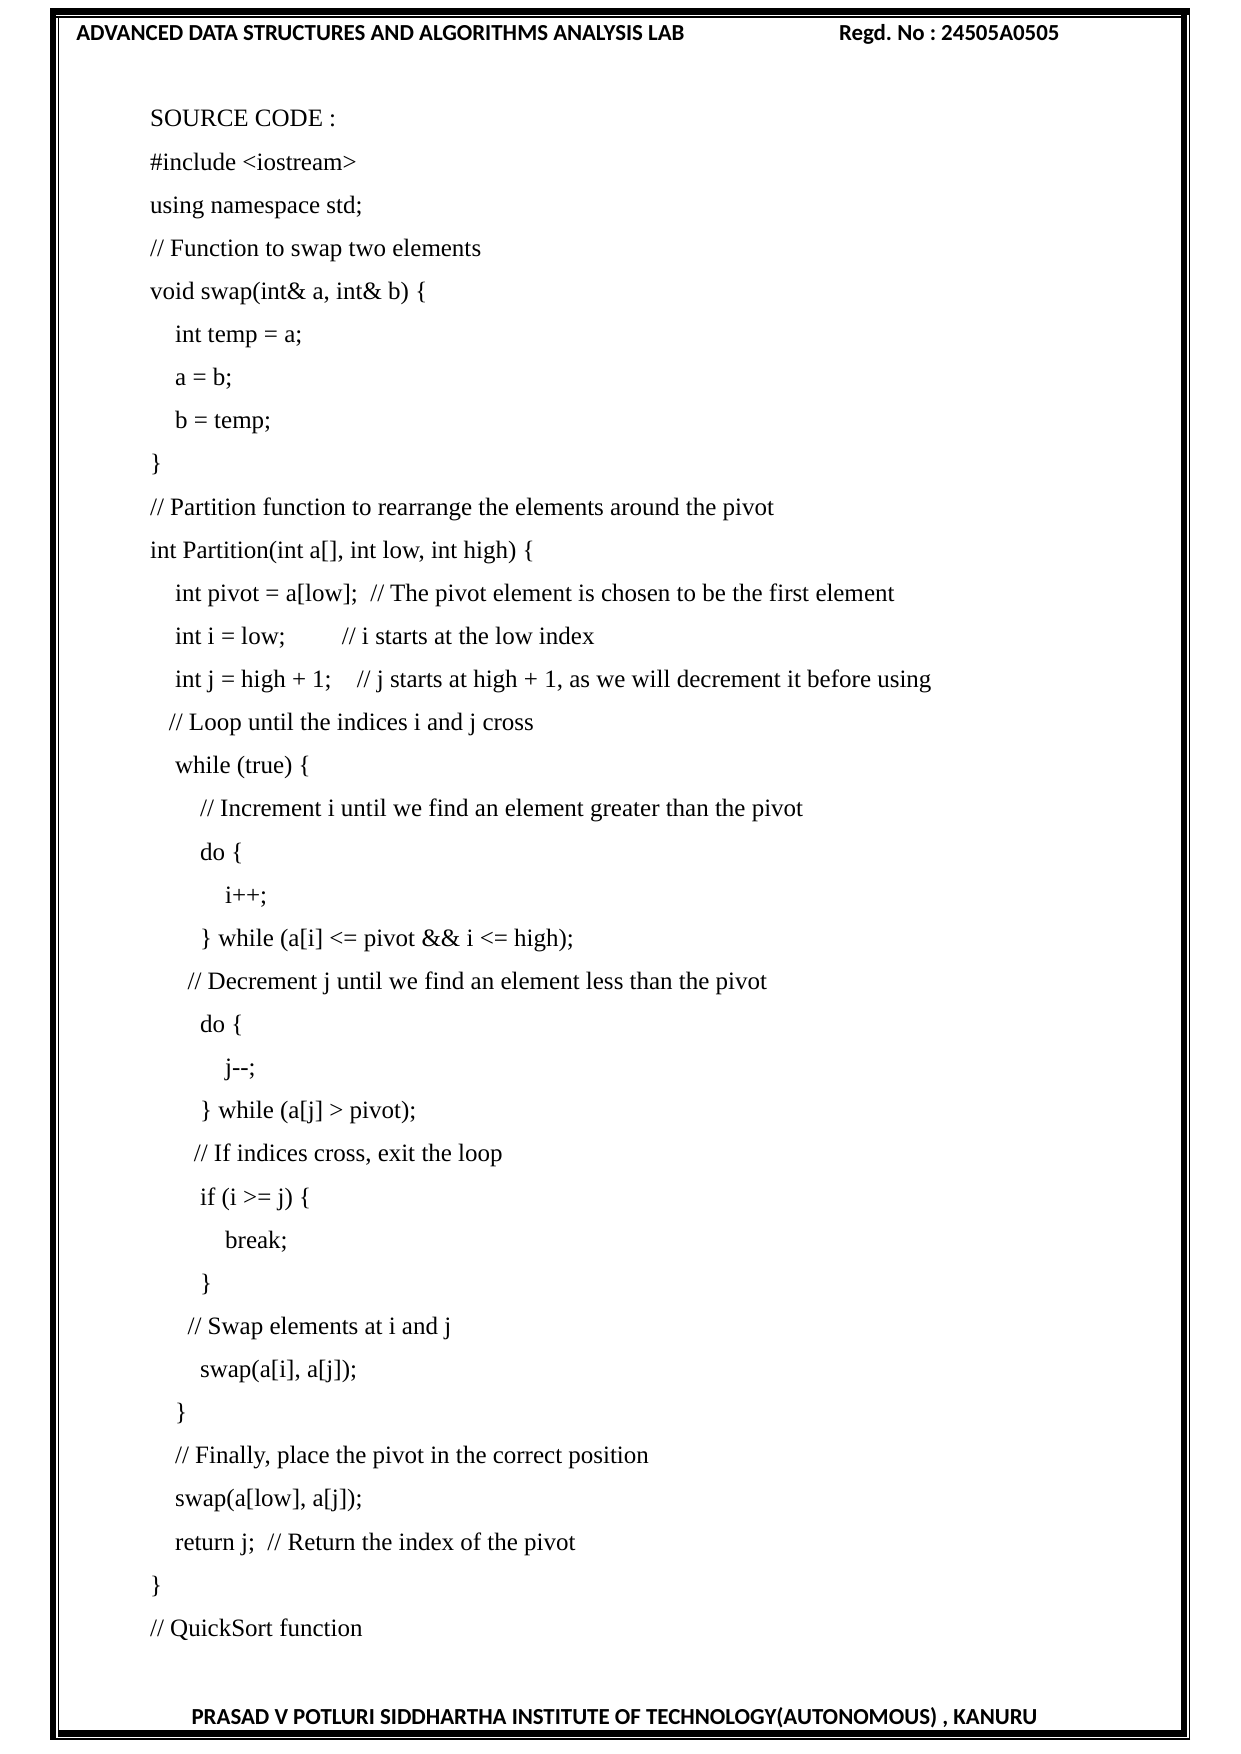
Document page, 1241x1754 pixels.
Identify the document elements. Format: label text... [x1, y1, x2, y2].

text void swap(int& a, int& b) { [150, 276, 1137, 305]
text #include <iostream> [150, 147, 1137, 175]
text return j; // Return the index of the pivot [150, 1527, 1137, 1555]
text j--; [150, 1052, 1137, 1081]
text int i = low; // i starts at the low index [150, 621, 1137, 650]
text // Partition function to rearrange the elements around the pivot [150, 492, 1137, 520]
text do { [150, 837, 1137, 865]
text a = b; [150, 362, 1137, 391]
text } [150, 448, 1137, 477]
text while (true) { [150, 750, 1137, 779]
text // Swap elements at i and j [150, 1311, 1137, 1340]
text // QuickSort function [150, 1613, 1137, 1642]
text if (i >= j) { [150, 1182, 1137, 1210]
text } [150, 1397, 1137, 1426]
text // Finally, place the pivot in the correct position [150, 1440, 1137, 1469]
text } while (a[i] <= pivot && i <= high); [150, 923, 1137, 952]
text using namespace std; [150, 190, 1137, 218]
text // Loop until the indices i and j cross [150, 707, 1137, 736]
text } [150, 1268, 1137, 1297]
text int temp = a; [150, 319, 1137, 348]
text break; [150, 1225, 1137, 1253]
text b = temp; [150, 405, 1137, 434]
text // Increment i until we find an element greater than the pivot [150, 793, 1137, 822]
text } while (a[j] > pivot); [150, 1095, 1137, 1124]
text i++; [150, 880, 1137, 908]
text swap(a[low], a[j]); [150, 1483, 1137, 1512]
text SOURCE CODE : [150, 103, 1137, 132]
text int pivot = a[low]; // The pivot element is chosen to be the first element [150, 578, 1137, 607]
text int j = high + 1; // j starts at high + 1, as we will decrement it before using [150, 664, 1137, 693]
text // Decrement j until we find an element less than the pivot [150, 966, 1137, 995]
text // Function to swap two elements [150, 233, 1137, 262]
text int Partition(int a[], int low, int high) { [150, 535, 1137, 563]
text } [150, 1570, 1137, 1598]
text do { [150, 1009, 1137, 1038]
text // If indices cross, exit the loop [150, 1138, 1137, 1167]
text swap(a[i], a[j]); [150, 1354, 1137, 1383]
